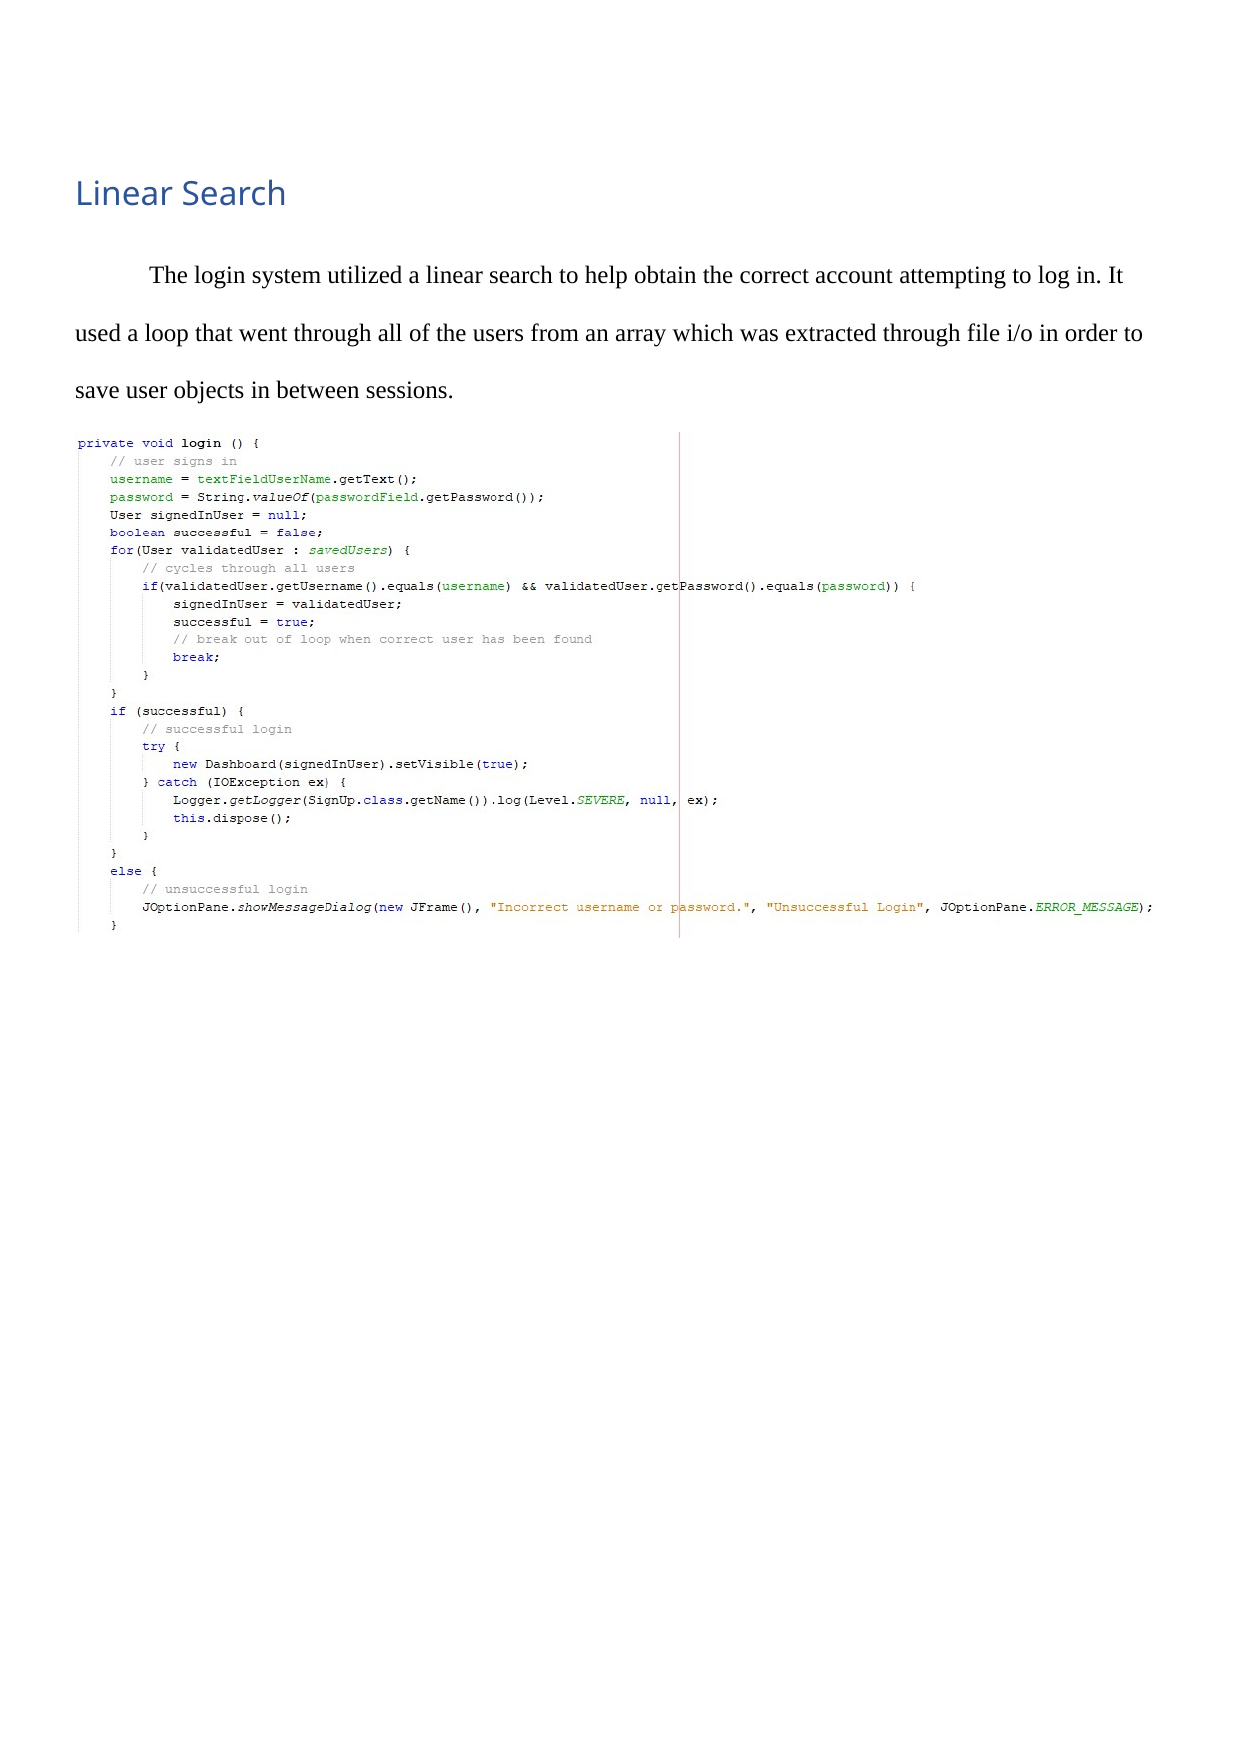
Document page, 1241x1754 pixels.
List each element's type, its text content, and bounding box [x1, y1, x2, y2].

text The login system utilized a linear search to help obtain the correct account attempting to log in. It used a loop that went through all of the users from an array which was extracted through file i/o in order to save user objects in between sessions. [75, 260, 1163, 432]
subtitle Linear Search [75, 169, 1163, 215]
